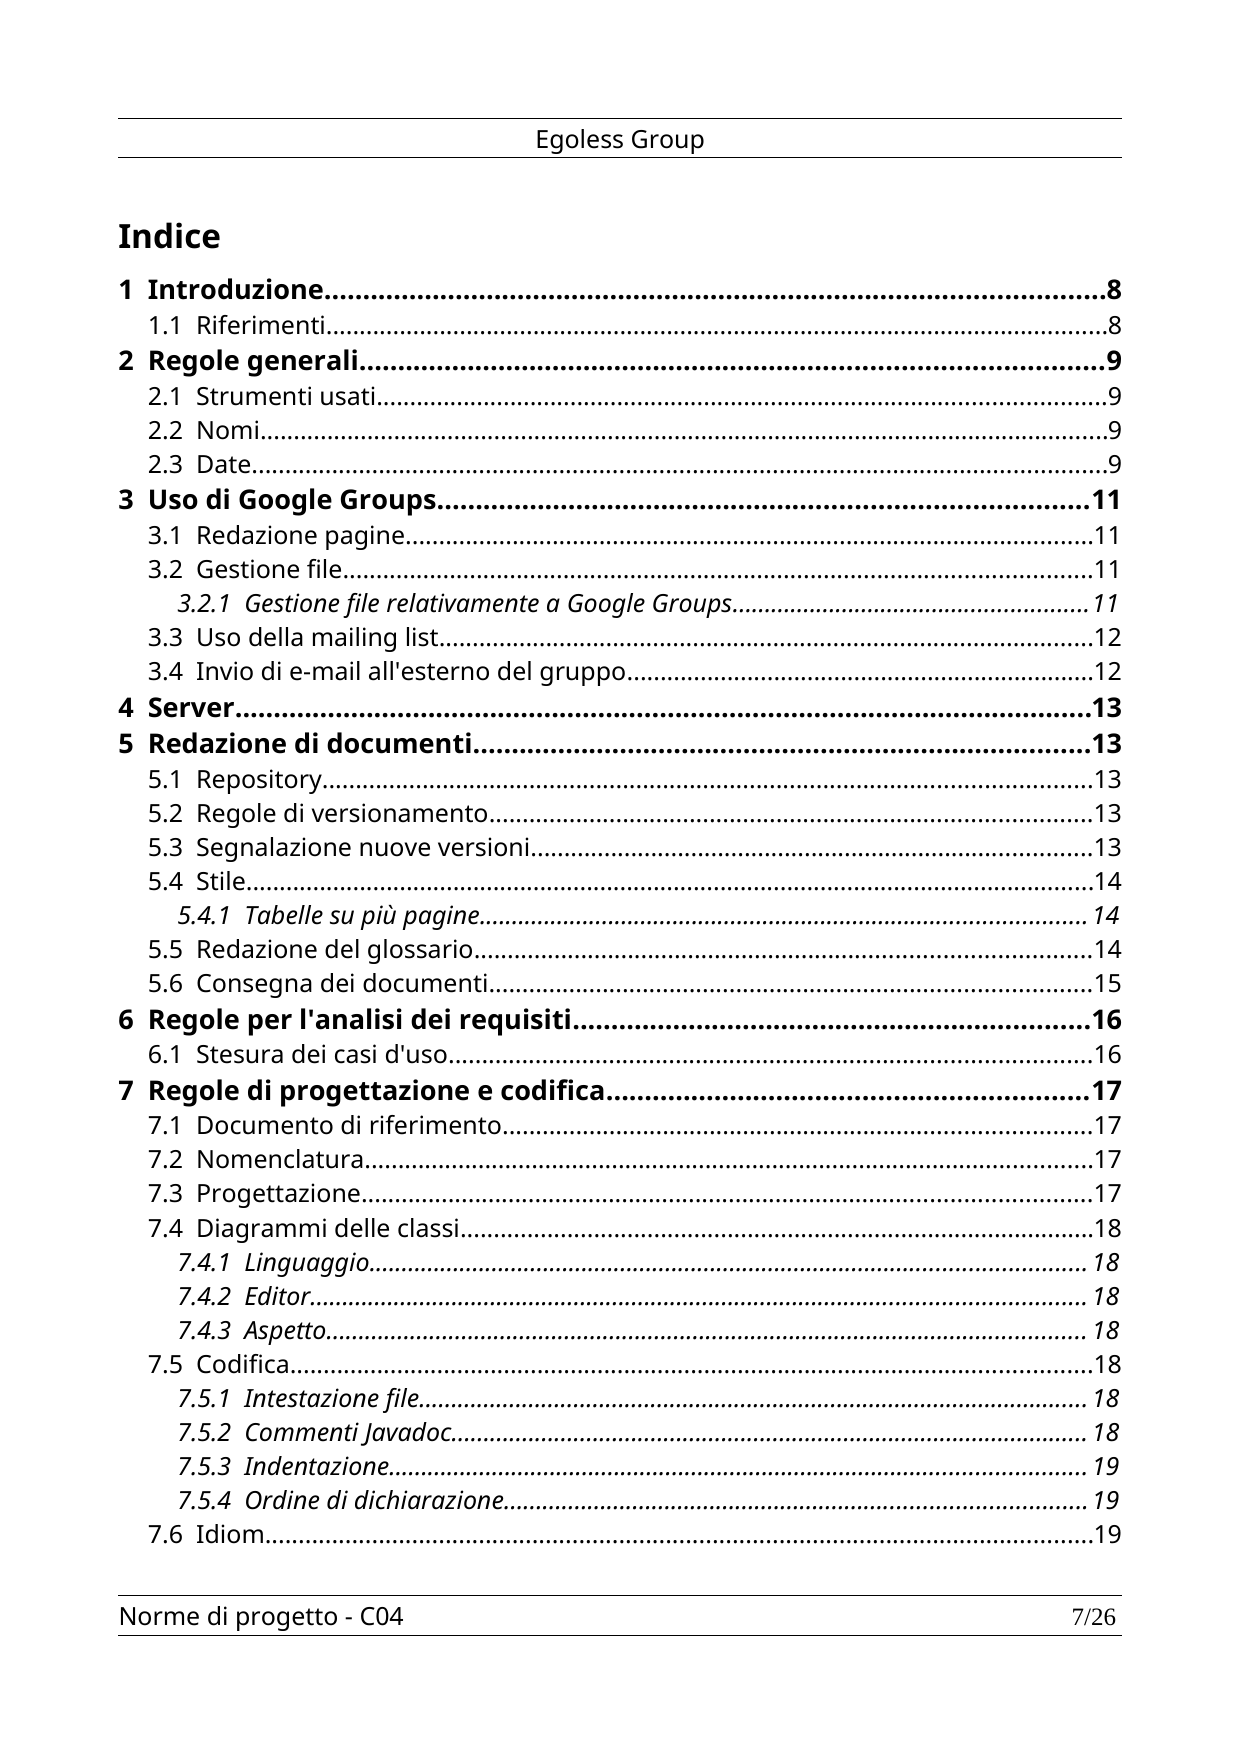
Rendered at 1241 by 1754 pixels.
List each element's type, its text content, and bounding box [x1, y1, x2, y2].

text 7.5.4 Ordine di dichiarazione 19 [177, 1483, 1122, 1517]
text 2 Regole generali 9 [118, 342, 1122, 379]
text 6 Regole per l'analisi dei requisiti 16 [118, 1000, 1122, 1037]
text 7.4.3 Aspetto 18 [177, 1312, 1122, 1346]
text 5.4 Stile 14 [148, 864, 1122, 898]
text 3.2 Gestione file 11 [148, 552, 1122, 586]
text 3.3 Uso della mailing list 12 [148, 620, 1122, 654]
text 5.3 Segnalazione nuove versioni 13 [148, 830, 1122, 864]
text 5.6 Consegna dei documenti 15 [148, 966, 1122, 1000]
text 7.1 Documento di riferimento 17 [148, 1108, 1122, 1142]
text 7.3 Progettazione 17 [148, 1176, 1122, 1210]
text 7 Regole di progettazione e codifica 17 [118, 1071, 1122, 1108]
text 6.1 Stesura dei casi d'uso 16 [148, 1037, 1122, 1071]
text 3.2.1 Gestione file relativamente a Google Groups 11 [177, 586, 1122, 620]
text 5.1 Repository 13 [148, 762, 1122, 796]
text 7.6 Idiom 19 [148, 1517, 1122, 1551]
text 7.5.3 Indentazione 19 [177, 1449, 1122, 1483]
text 2.2 Nomi 9 [148, 413, 1122, 447]
text 7.2 Nomenclatura 17 [148, 1142, 1122, 1176]
text 1 Introduzione 8 [118, 271, 1122, 308]
text 5.2 Regole di versionamento 13 [148, 796, 1122, 830]
subtitle Indice [118, 213, 1122, 258]
text 2.3 Date 9 [148, 447, 1122, 481]
text 5 Redazione di documenti 13 [118, 725, 1122, 762]
text 7.5.1 Intestazione file 18 [177, 1381, 1122, 1414]
text 4 Server 13 [118, 688, 1122, 725]
text 2.1 Strumenti usati 9 [148, 379, 1122, 413]
text 7.4.2 Editor 18 [177, 1278, 1122, 1312]
text 7.5 Codifica 18 [148, 1346, 1122, 1381]
text 7.4.1 Linguaggio 18 [177, 1244, 1122, 1278]
text 5.5 Redazione del glossario 14 [148, 932, 1122, 966]
text 7.5.2 Commenti Javadoc 18 [177, 1414, 1122, 1449]
text 3 Uso di Google Groups 11 [118, 481, 1122, 518]
text 7.4 Diagrammi delle classi 18 [148, 1210, 1122, 1244]
text 1.1 Riferimenti 8 [148, 308, 1122, 342]
text 3.4 Invio di e-mail all'esterno del gruppo 12 [148, 654, 1122, 688]
text 3.1 Redazione pagine 11 [148, 518, 1122, 552]
text 5.4.1 Tabelle su più pagine 14 [177, 898, 1122, 932]
